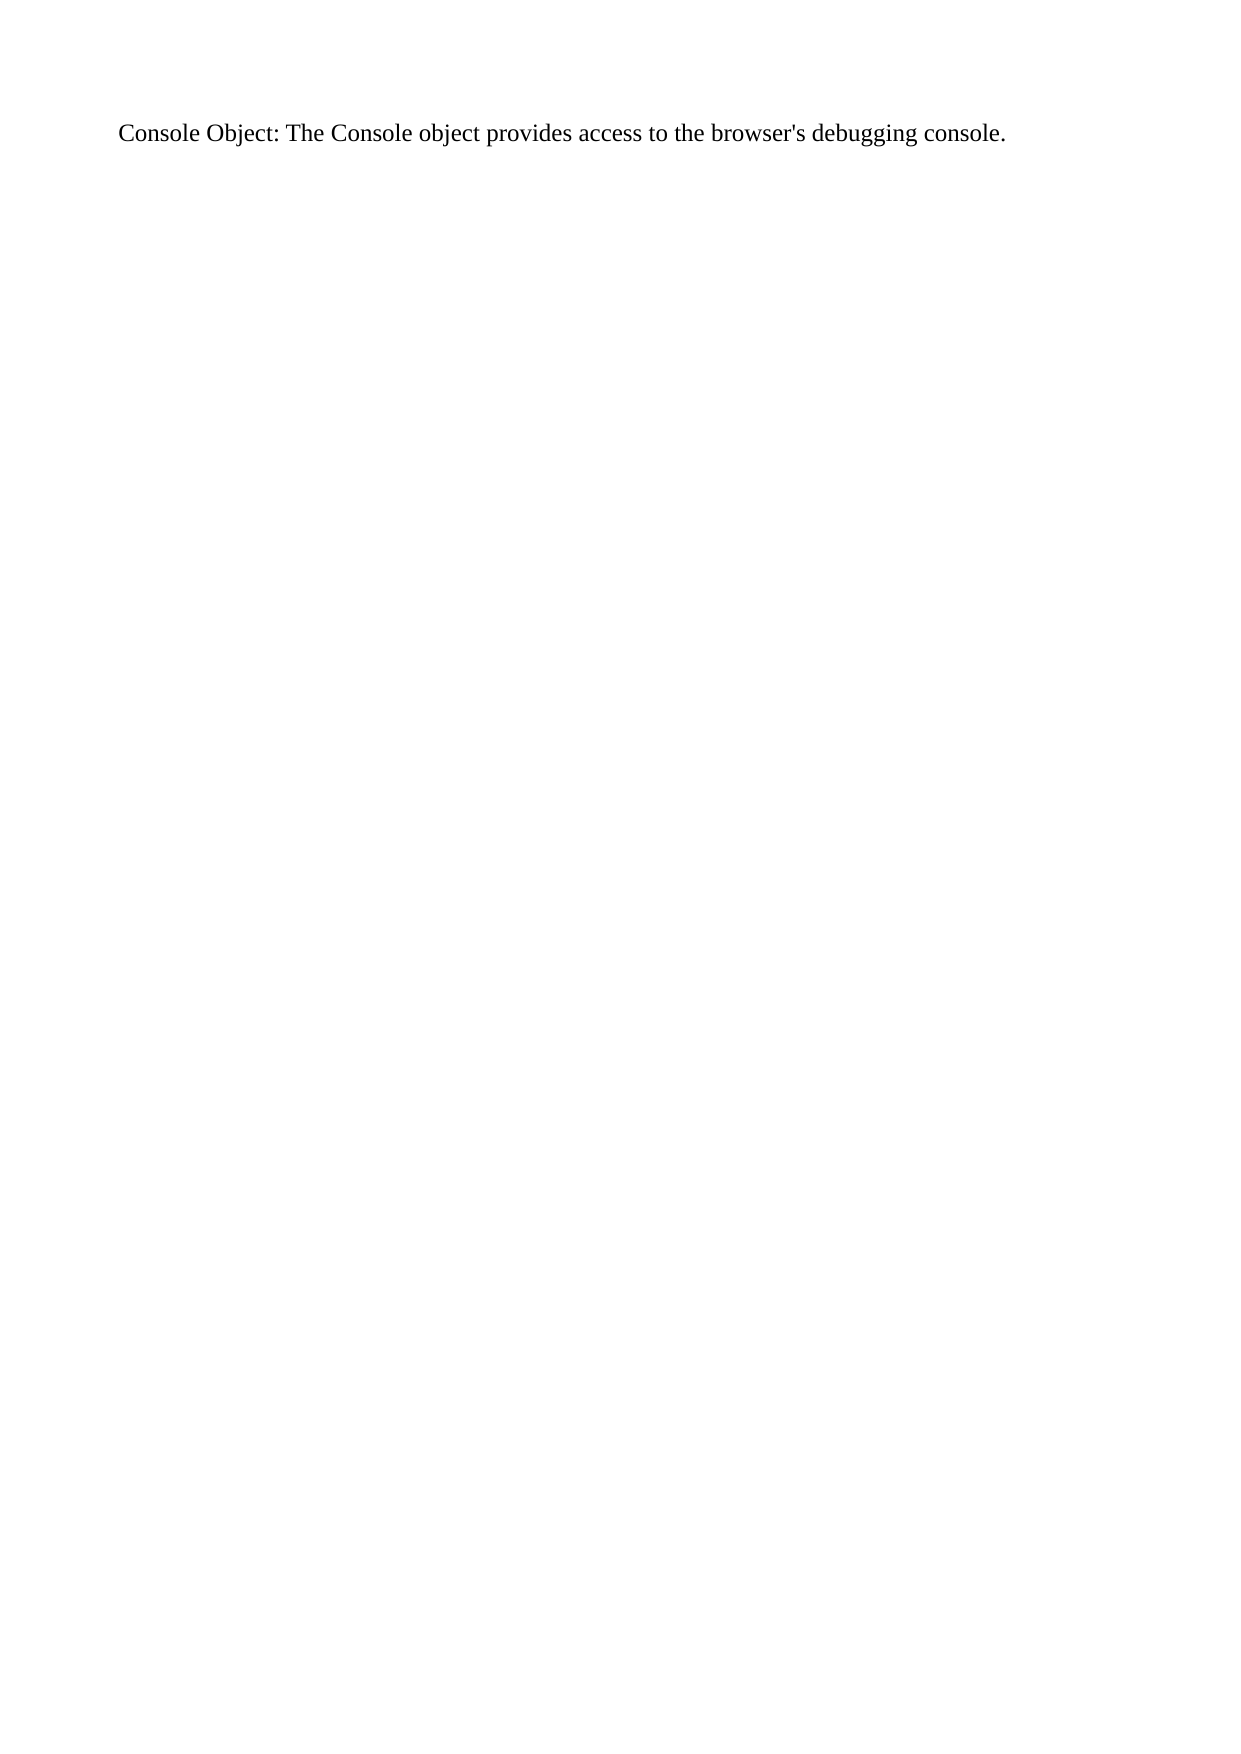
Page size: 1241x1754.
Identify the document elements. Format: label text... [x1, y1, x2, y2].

text Console Object: The Console object provides access to the browser's debugging console. [118, 118, 1122, 147]
